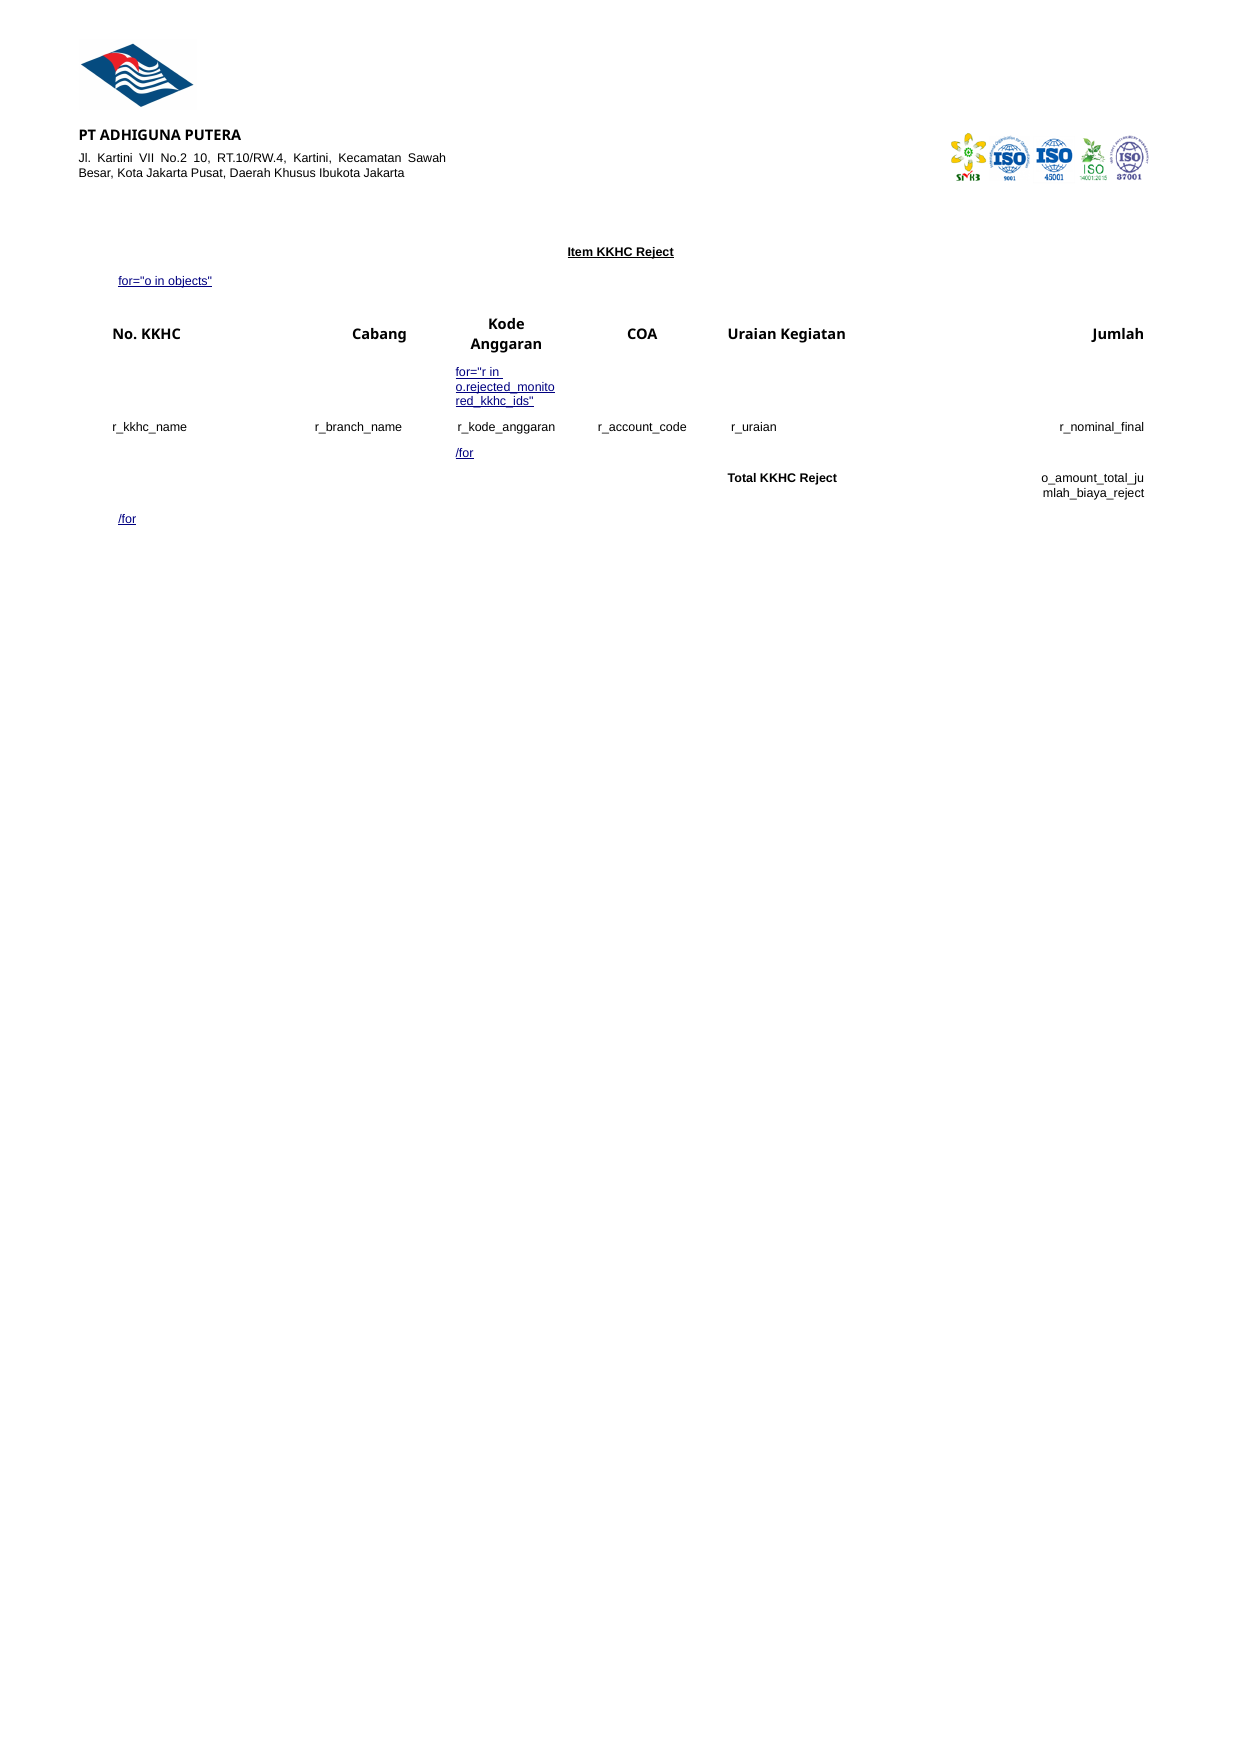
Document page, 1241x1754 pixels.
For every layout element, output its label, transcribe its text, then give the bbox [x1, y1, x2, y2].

table_cell [722, 359, 1027, 414]
table_cell [106, 465, 309, 506]
table_cell r_kode_anggaran [450, 414, 562, 439]
table_cell [563, 359, 722, 414]
table_cell [106, 359, 309, 414]
picture [78, 39, 198, 110]
table_cell r_account_code [563, 414, 722, 439]
picture [945, 132, 1151, 184]
table_header Jumlah [1027, 308, 1149, 359]
table_cell o_amount_total_jumlah_biaya_reject [1027, 465, 1149, 506]
table_header [101, 302, 1155, 511]
table_header No. KKHC [106, 308, 309, 359]
table_cell Total KKHC Reject [722, 465, 1027, 506]
table_cell [106, 440, 309, 465]
table_header COA [563, 308, 722, 359]
table_cell r_kkhc_name [106, 414, 309, 439]
table_cell [1027, 359, 1149, 414]
table_cell [722, 440, 1027, 465]
table_cell [309, 359, 450, 414]
table_header Cabang [309, 308, 450, 359]
table_cell r_nominal_final [1027, 414, 1149, 439]
table_header Kode Anggaran [450, 308, 562, 359]
text for="o in objects" [118, 273, 1122, 287]
table_cell r_branch_name [309, 414, 450, 439]
table_header Uraian Kegiatan [722, 308, 1027, 359]
table_cell [1027, 440, 1149, 465]
text /for [118, 511, 1122, 526]
table_cell [309, 440, 450, 465]
table_cell [450, 465, 562, 506]
table_cell r_uraian [722, 414, 1027, 439]
table_cell for="r in o.rejected_monitored_kkhc_ids" [450, 359, 562, 414]
table_cell [563, 465, 722, 506]
table_cell /for [450, 440, 562, 465]
text Item KKHC Reject [118, 244, 1122, 258]
table_cell [563, 440, 722, 465]
table_cell [309, 465, 450, 506]
